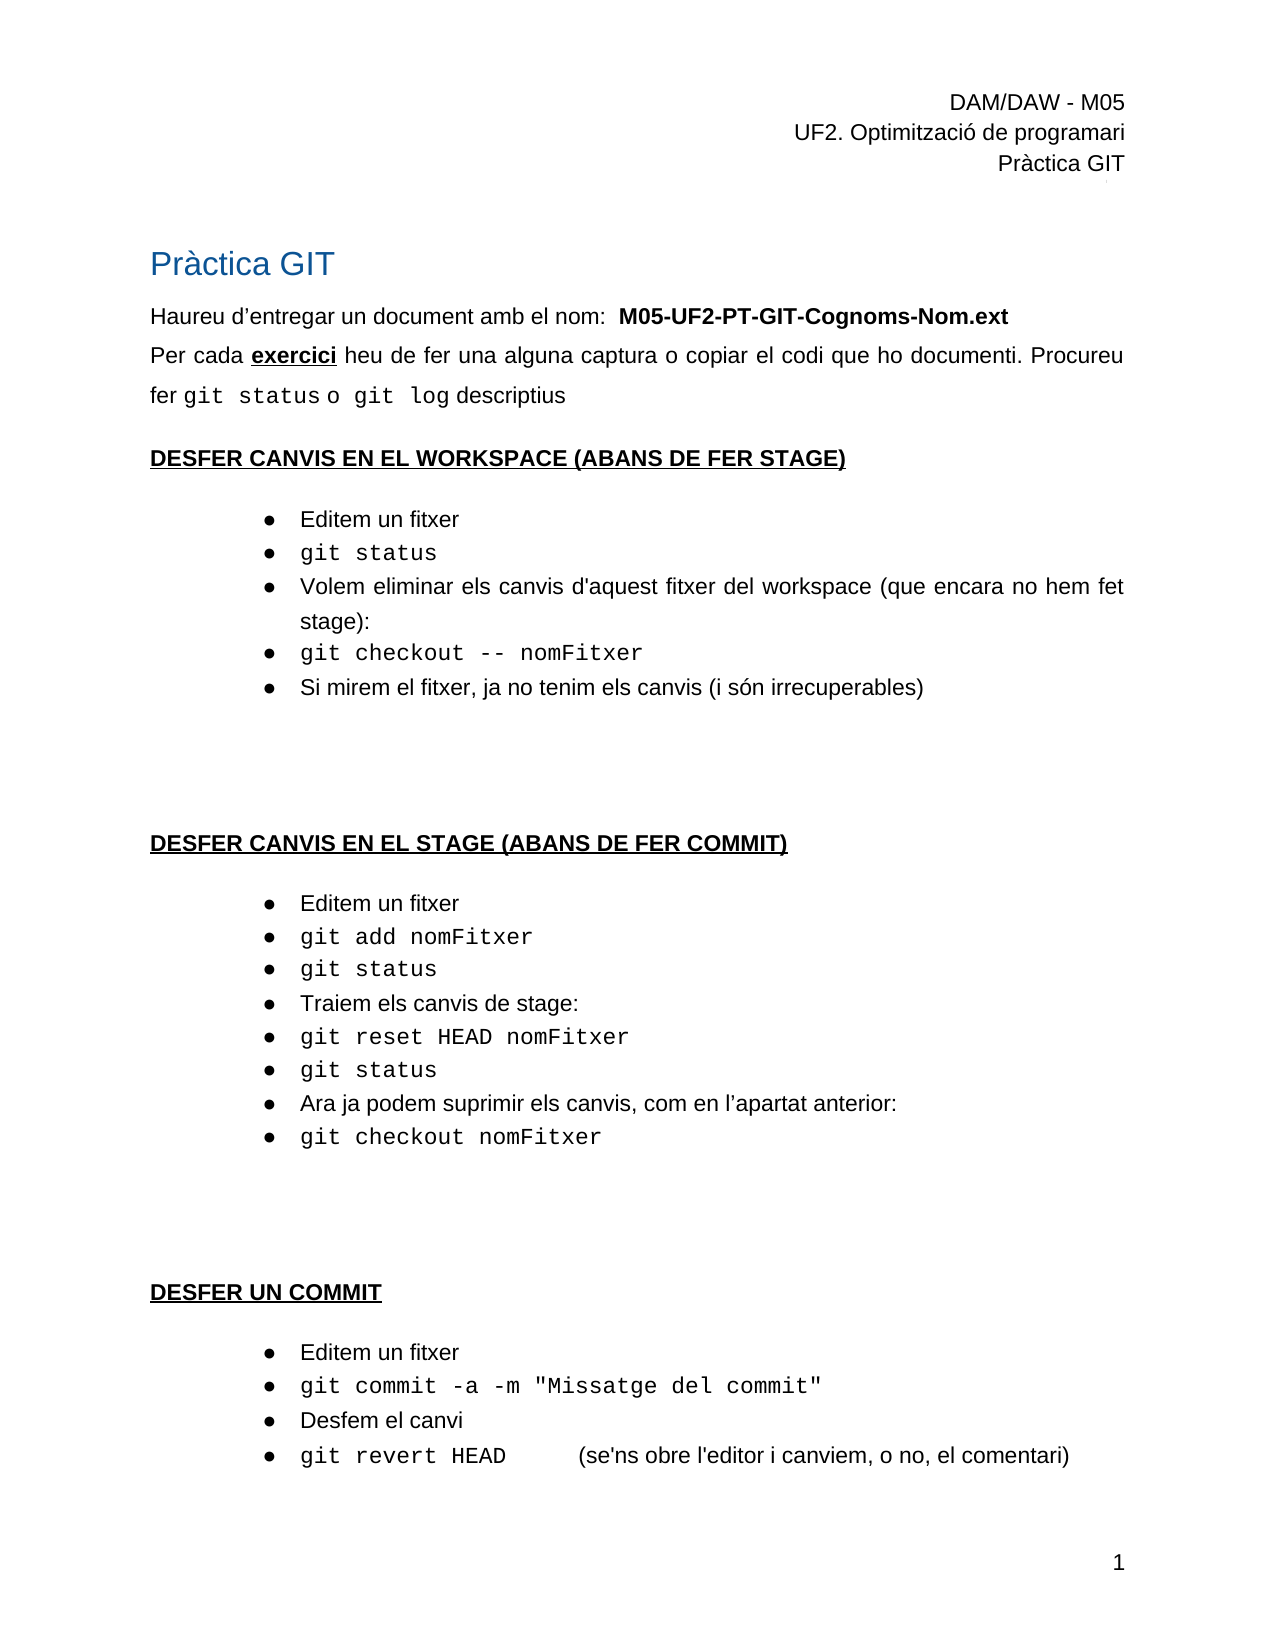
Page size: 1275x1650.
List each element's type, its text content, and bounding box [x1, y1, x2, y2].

text DESFER CANVIS EN EL STAGE (ABANS DE FER COMMIT) [150, 829, 1125, 856]
list Ara ja podem suprimir els canvis, com en l’apartat anterior: [262, 1090, 1125, 1119]
list Volem eliminar els canvis d'aquest fitxer del workspace (que encara no hem fet stage): [262, 573, 1125, 634]
list git checkout -- nomFitxer [262, 641, 1125, 667]
list git reset HEAD nomFitxer [262, 1026, 1125, 1051]
list Traiem els canvis de stage: [262, 990, 1125, 1018]
list git status [262, 958, 1125, 984]
subtitle Pràctica GIT [150, 244, 1125, 282]
text Per cada exercici heu de fer una alguna captura o copiar el codi que ho documenti. Procureu fer git status o git log descriptius [150, 342, 1125, 410]
text DESFER CANVIS EN EL WORKSPACE (ABANS DE FER STAGE) [150, 445, 1125, 472]
list Desfem el canvi [262, 1407, 1125, 1435]
list Si mirem el fitxer, ja no tenim els canvis (i són irrecuperables) [262, 673, 1125, 702]
list git status [262, 1058, 1125, 1084]
list Editem un fitxer [262, 890, 1125, 918]
list Editem un fitxer [262, 1339, 1125, 1367]
list git checkout nomFitxer [262, 1126, 1125, 1152]
list git status [262, 541, 1125, 567]
list Editem un fitxer [262, 506, 1125, 534]
text DESFER UN COMMIT [150, 1279, 1125, 1305]
list git add nomFitxer [262, 925, 1125, 951]
list git commit -a -m "Missatge del commit" [262, 1374, 1125, 1400]
list git revert HEAD (se'ns obre l'editor i canviem, o no, el comentari) [262, 1442, 1125, 1471]
text Haureu d’entregar un document amb el nom: M05-UF2-PT-GIT-Cognoms-Nom.ext [150, 303, 1125, 329]
